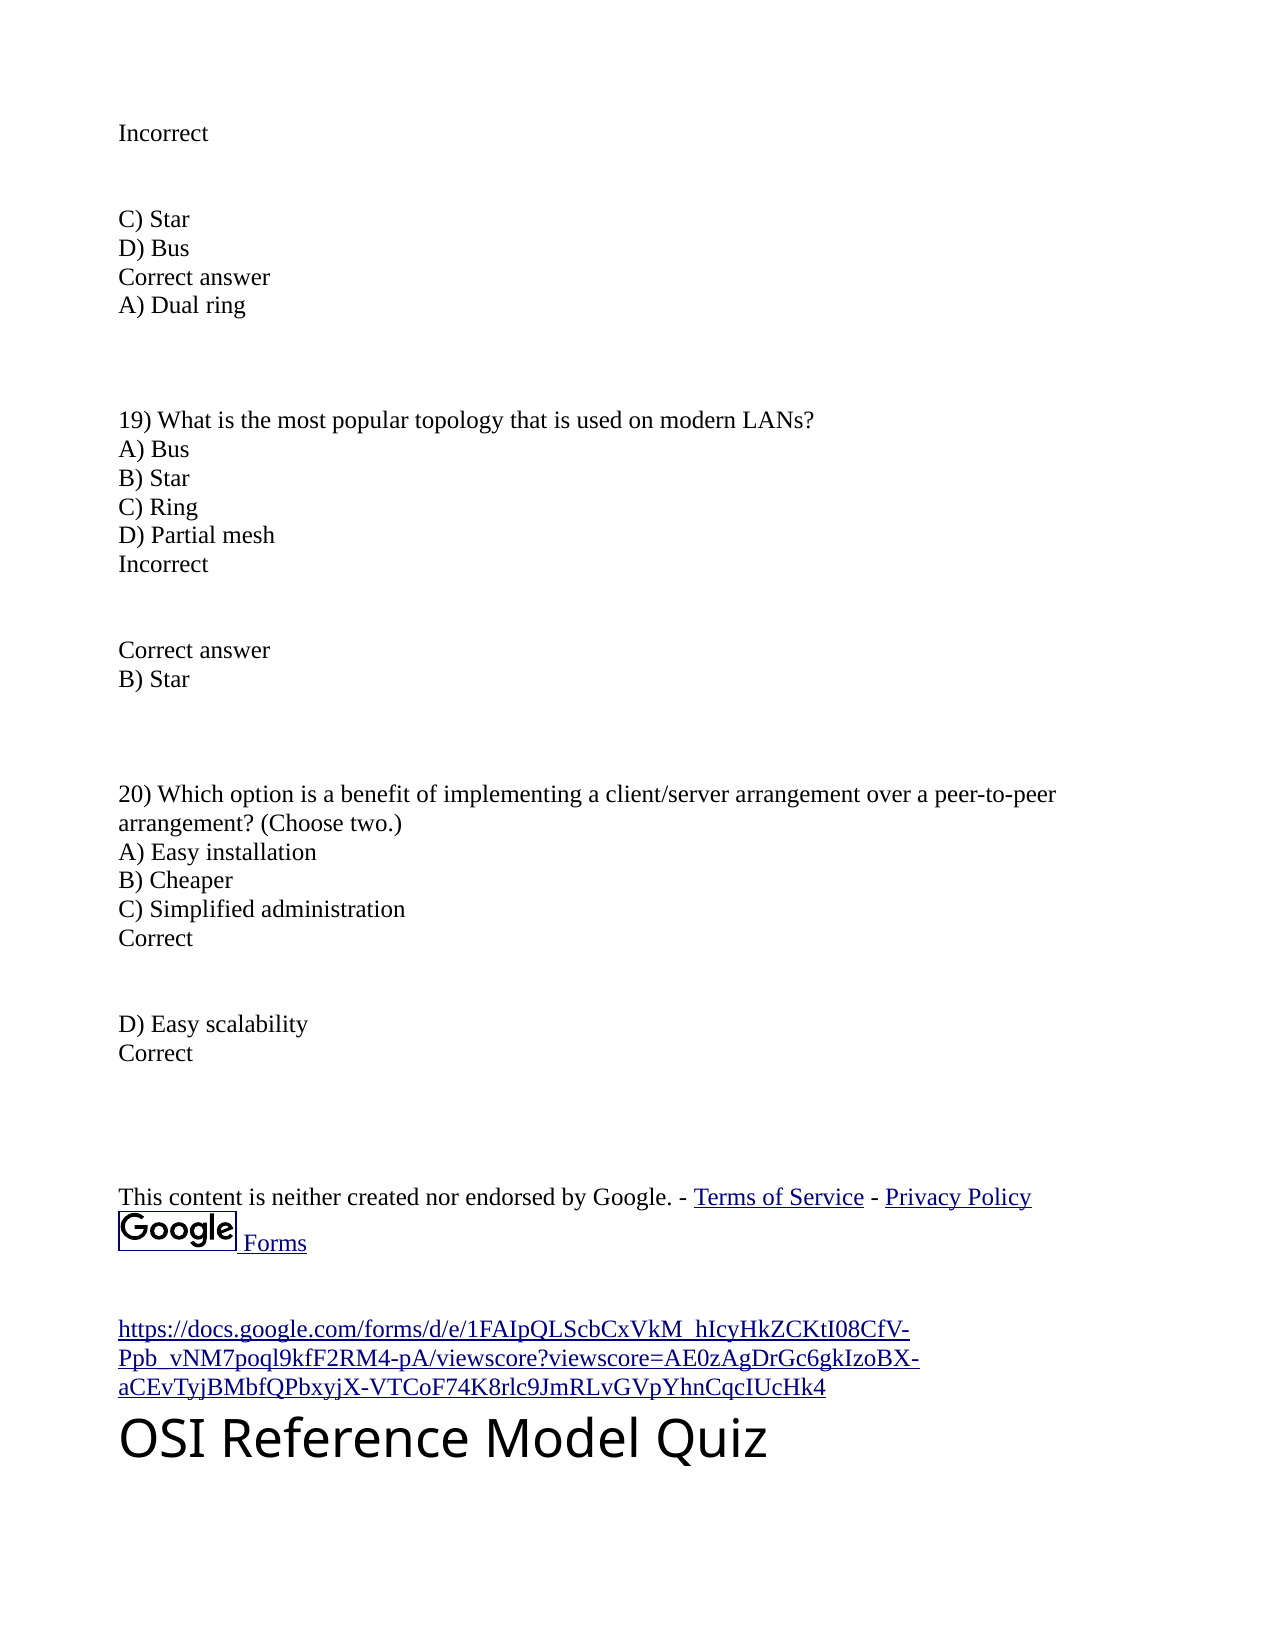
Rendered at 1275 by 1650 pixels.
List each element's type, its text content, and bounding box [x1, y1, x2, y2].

text 19) What is the most popular topology that is used on modern LANs? [118, 406, 1157, 434]
text C) Star [118, 204, 1157, 233]
text Correct answer [118, 262, 1157, 291]
text D) Partial mesh [118, 521, 1157, 549]
text Correct [118, 1038, 1157, 1067]
text https://docs.google.com/forms/d/e/1FAIpQLScbCxVkM_hIcyHkZCKtI08CfV-Ppb_vNM7poql9kfF2RM4-pA/viewscore?viewscore=AE0zAgDrGc6gkIzoBX-aCEvTyjBMbfQPbxyjX-VTCoF74K8rlc9JmRLvGVpYhnCqcIUcHk4 [118, 1314, 1157, 1400]
text C) Simplified administration [118, 894, 1157, 923]
text Forms [118, 1211, 1157, 1257]
text 20) Which option is a benefit of implementing a client/server arrangement over a peer-to-peer arrangement? (Choose two.) [118, 779, 1157, 837]
text A) Easy installation [118, 837, 1157, 866]
text C) Ring [118, 492, 1157, 521]
text This content is neither created nor endorsed by Google. - Terms of Service - Privacy Policy [118, 1182, 1157, 1211]
text A) Bus [118, 434, 1157, 463]
text B) Star [118, 463, 1157, 492]
text Correct answer [118, 636, 1157, 664]
text B) Cheaper [118, 866, 1157, 894]
text A) Dual ring [118, 291, 1157, 319]
text Correct [118, 923, 1157, 952]
text D) Bus [118, 233, 1157, 262]
text Incorrect [118, 549, 1157, 578]
text OSI Reference Model Quiz [118, 1400, 1157, 1473]
text D) Easy scalability [118, 1009, 1157, 1038]
text B) Star [118, 664, 1157, 693]
text Incorrect [118, 118, 1157, 147]
